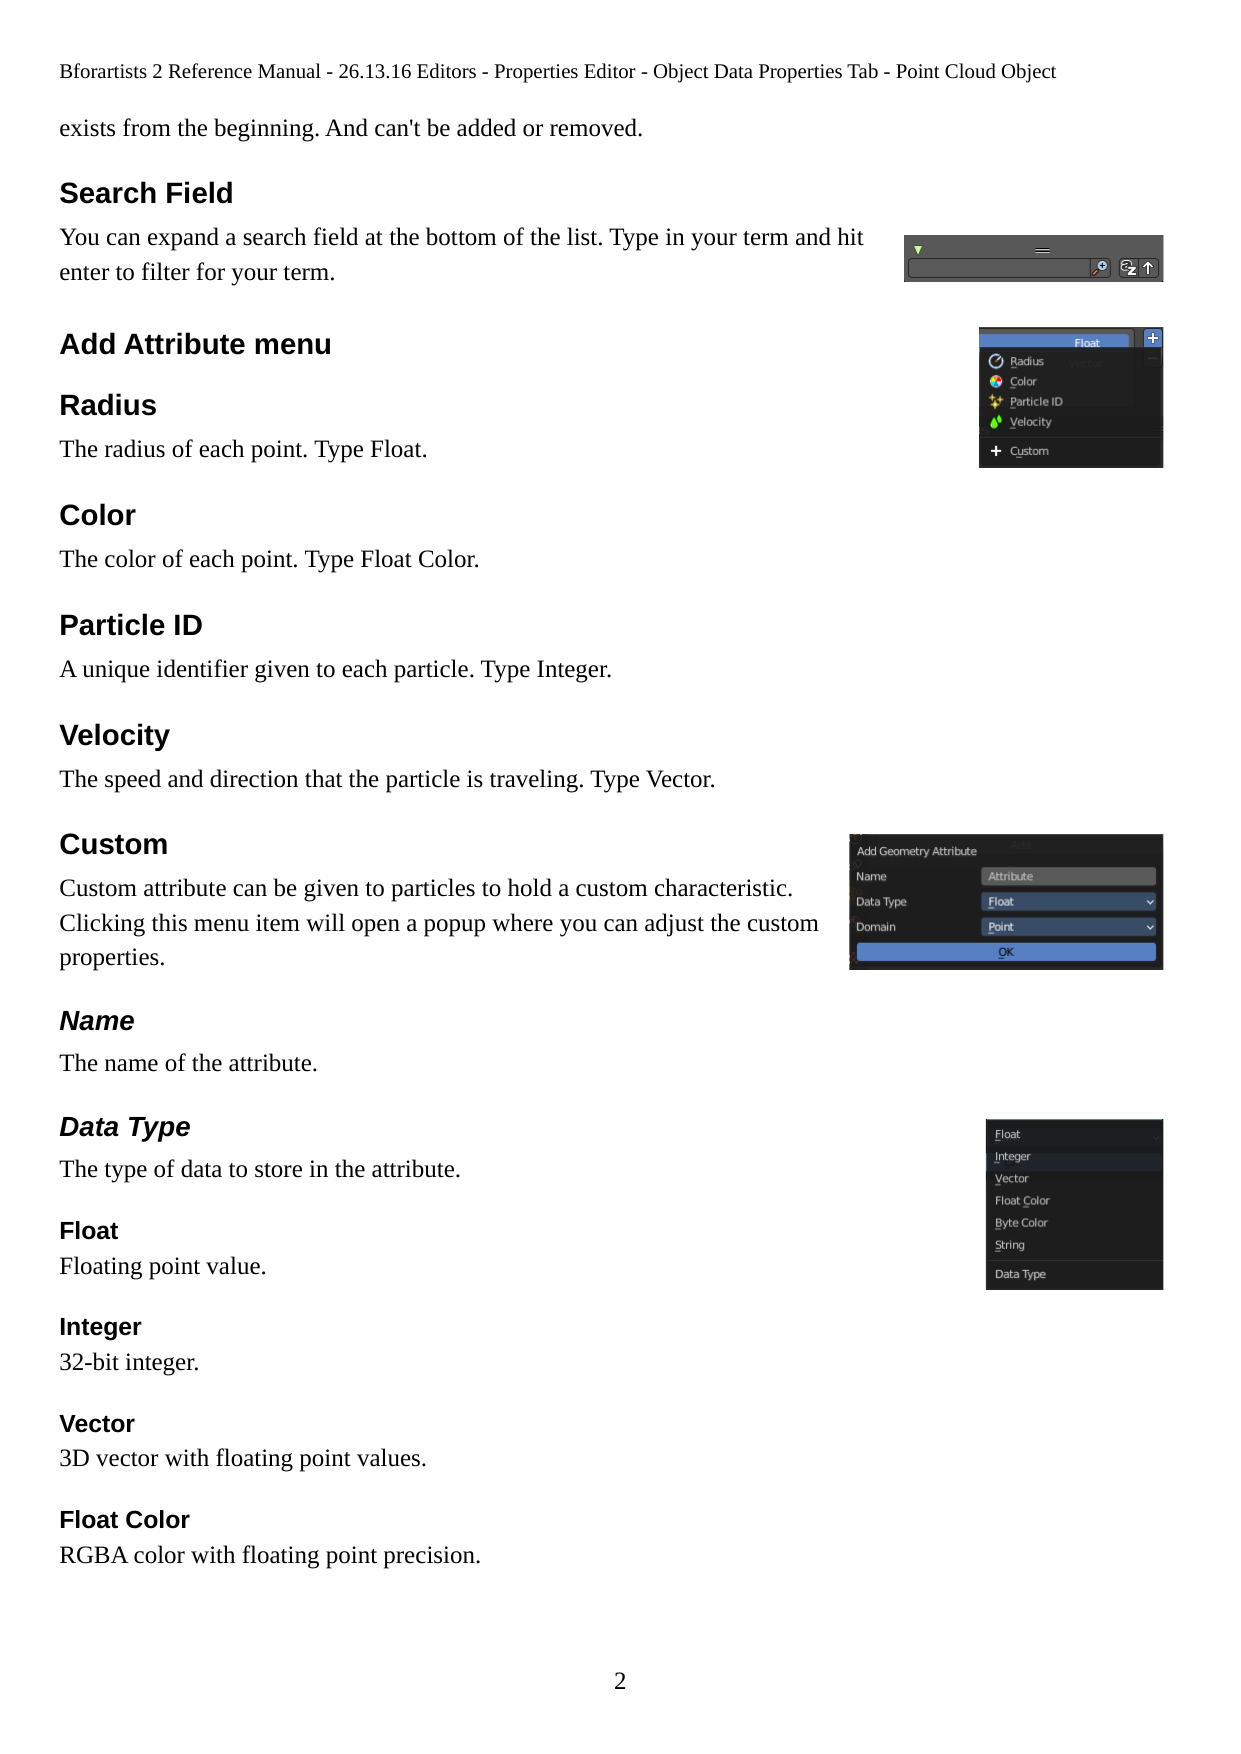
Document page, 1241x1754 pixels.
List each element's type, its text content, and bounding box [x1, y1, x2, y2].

text RGBA color with floating point precision. [59, 1540, 1181, 1568]
subtitle Velocity [59, 717, 1181, 751]
subtitle Float Color [59, 1505, 1181, 1533]
text 3D vector with floating point values. [59, 1443, 1181, 1472]
subtitle Vector [59, 1409, 1181, 1437]
subtitle Add Attribute menu [59, 327, 979, 361]
picture [985, 1119, 1164, 1290]
text The radius of each point. Type Float. [59, 434, 979, 463]
text 32-bit integer. [59, 1347, 1181, 1376]
text [1164, 1251, 1181, 1279]
picture [979, 327, 1164, 468]
subtitle Data Type [59, 1110, 1181, 1142]
subtitle Integer [59, 1312, 1181, 1341]
subtitle [1164, 388, 1181, 421]
picture [849, 834, 1164, 970]
subtitle Search Field [59, 176, 1181, 210]
subtitle [1164, 1216, 1181, 1244]
picture [904, 235, 1164, 282]
text Custom attribute can be given to particles to hold a custom characteristic. Clicking this menu item will open a popup where you can adjust the custom properties. [59, 873, 1181, 971]
text The type of data to store in the attribute. [59, 1154, 985, 1183]
text The name of the attribute. [59, 1048, 1181, 1077]
subtitle Color [59, 498, 1181, 531]
subtitle Float [59, 1216, 985, 1244]
subtitle [1164, 327, 1181, 361]
text The speed and direction that the particle is traveling. Type Vector. [59, 764, 1181, 792]
text A unique identifier given to each particle. Type Integer. [59, 654, 1181, 682]
subtitle Particle ID [59, 607, 1181, 641]
subtitle Radius [59, 388, 979, 421]
subtitle Name [59, 1004, 1181, 1036]
text exists from the beginning. And can't be added or removed. [59, 113, 1181, 141]
subtitle Custom [59, 827, 1181, 861]
text You can expand a search field at the bottom of the list. Type in your term and hit enter to filter for your term. [59, 222, 1181, 286]
text The color of each point. Type Float Color. [59, 544, 1181, 573]
text Floating point value. [59, 1251, 985, 1279]
